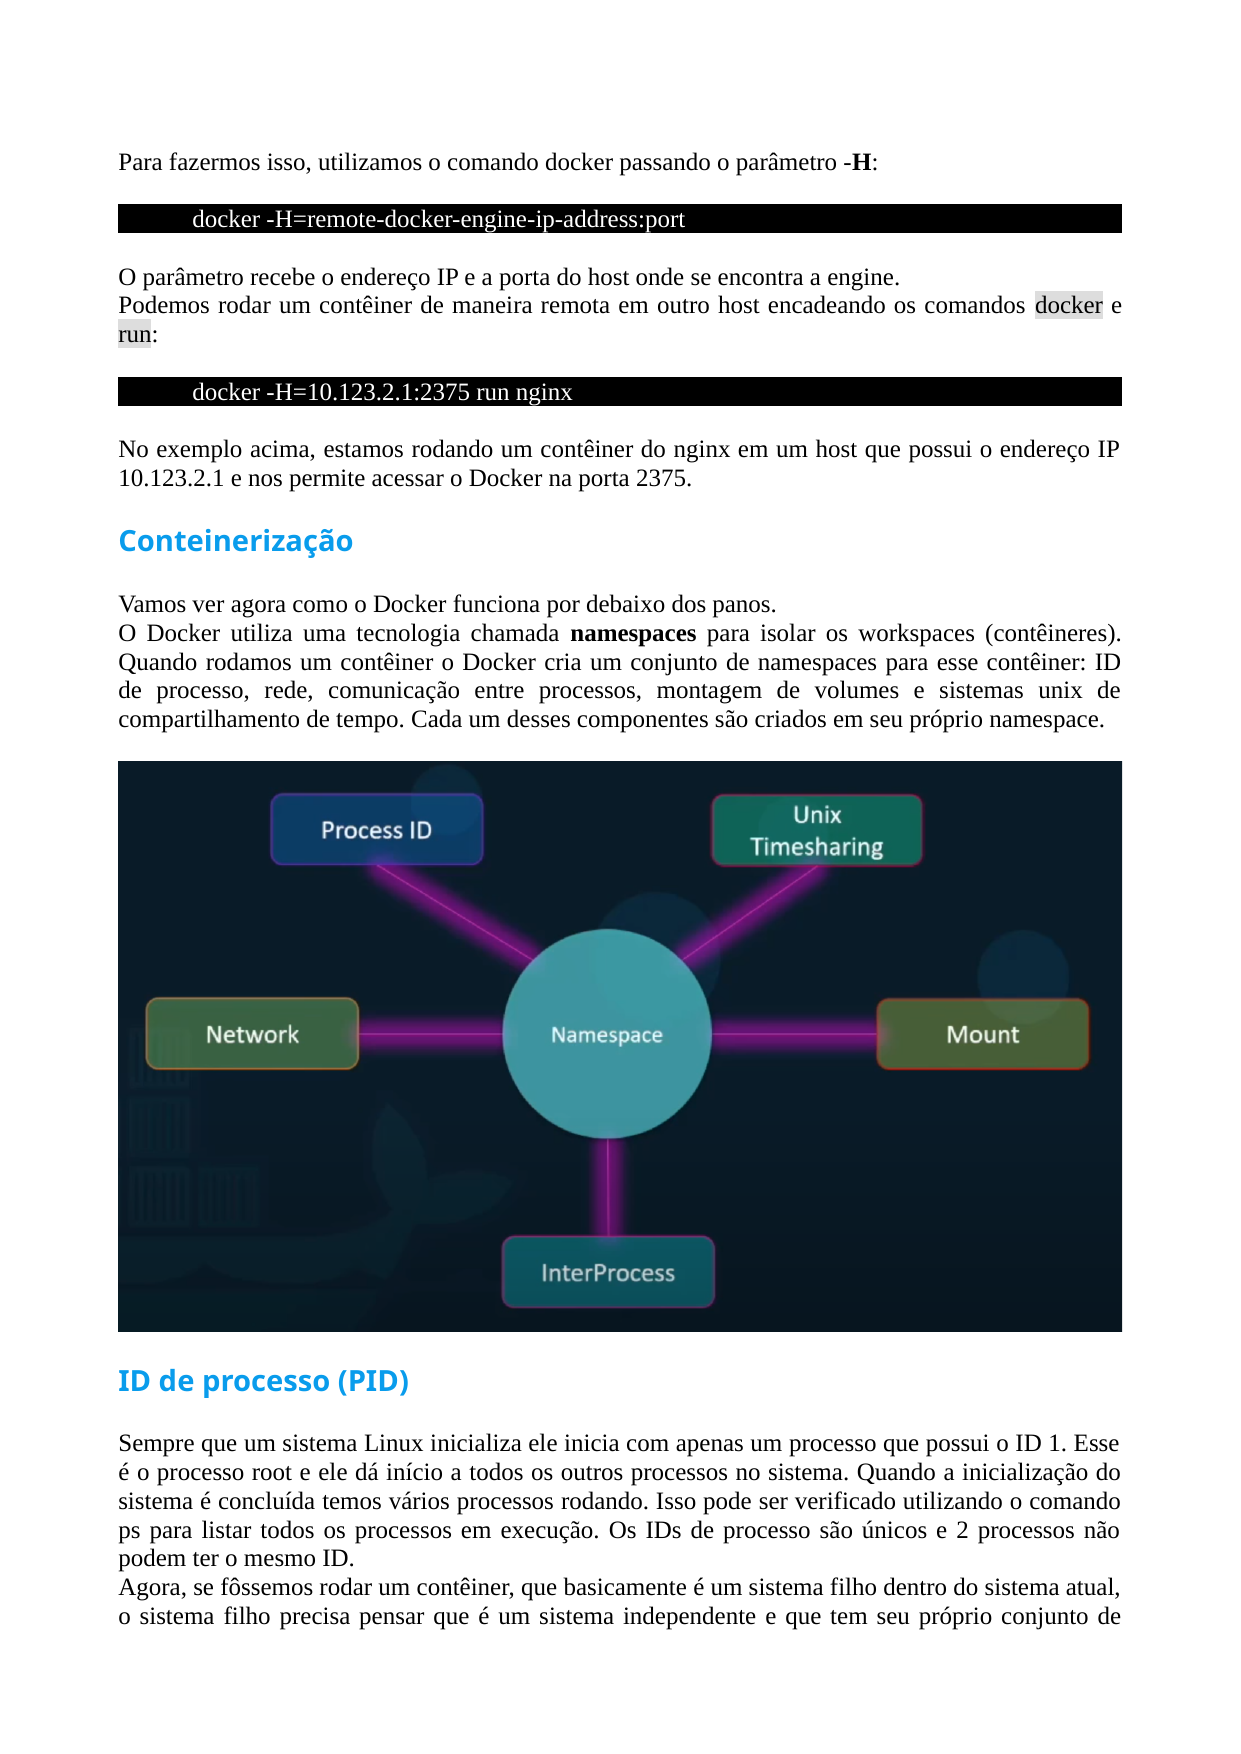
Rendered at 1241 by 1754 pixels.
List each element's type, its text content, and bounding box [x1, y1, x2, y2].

text Conteinerização [118, 521, 1122, 560]
text Sempre que um sistema Linux inicializa ele inicia com apenas um processo que possui o ID 1. Esse é o processo root e ele dá início a todos os outros processos no sistema. Quando a inicialização do sistema é concluída temos vários processos rodando. Isso pode ser verificado utilizando o comando ps para listar todos os processos em execução. Os IDs de processo são únicos e 2 processos não podem ter o mesmo ID. [118, 1428, 1122, 1572]
text O parâmetro recebe o endereço IP e a porta do host onde se encontra a engine. [118, 262, 1122, 291]
text docker -H=10.123.2.1:2375 run nginx [118, 377, 1122, 406]
text docker -H=remote-docker-engine-ip-address:port [118, 204, 1122, 233]
text Vamos ver agora como o Docker funciona por debaixo dos panos. [118, 589, 1122, 618]
text Podemos rodar um contêiner de maneira remota em outro host encadeando os comandos docker e run: [118, 291, 1122, 348]
text Para fazermos isso, utilizamos o comando docker passando o parâmetro -H: [118, 147, 1122, 176]
text O Docker utiliza uma tecnologia chamada namespaces para isolar os workspaces (contêineres). Quando rodamos um contêiner o Docker cria um conjunto de namespaces para esse contêiner: ID de processo, rede, comunicação entre processos, montagem de volumes e sistemas unix de compartilhamento de tempo. Cada um desses componentes são criados em seu próprio namespace. [118, 618, 1122, 733]
text Agora, se fôssemos rodar um contêiner, que basicamente é um sistema filho dentro do sistema atual, o sistema filho precisa pensar que é um sistema independente e que tem seu próprio conjunto de [118, 1572, 1122, 1630]
text ID de processo (PID) [118, 1360, 1122, 1400]
text No exemplo acima, estamos rodando um contêiner do nginx em um host que possui o endereço IP 10.123.2.1 e nos permite acessar o Docker na porta 2375. [118, 434, 1122, 492]
picture [118, 761, 1123, 1332]
